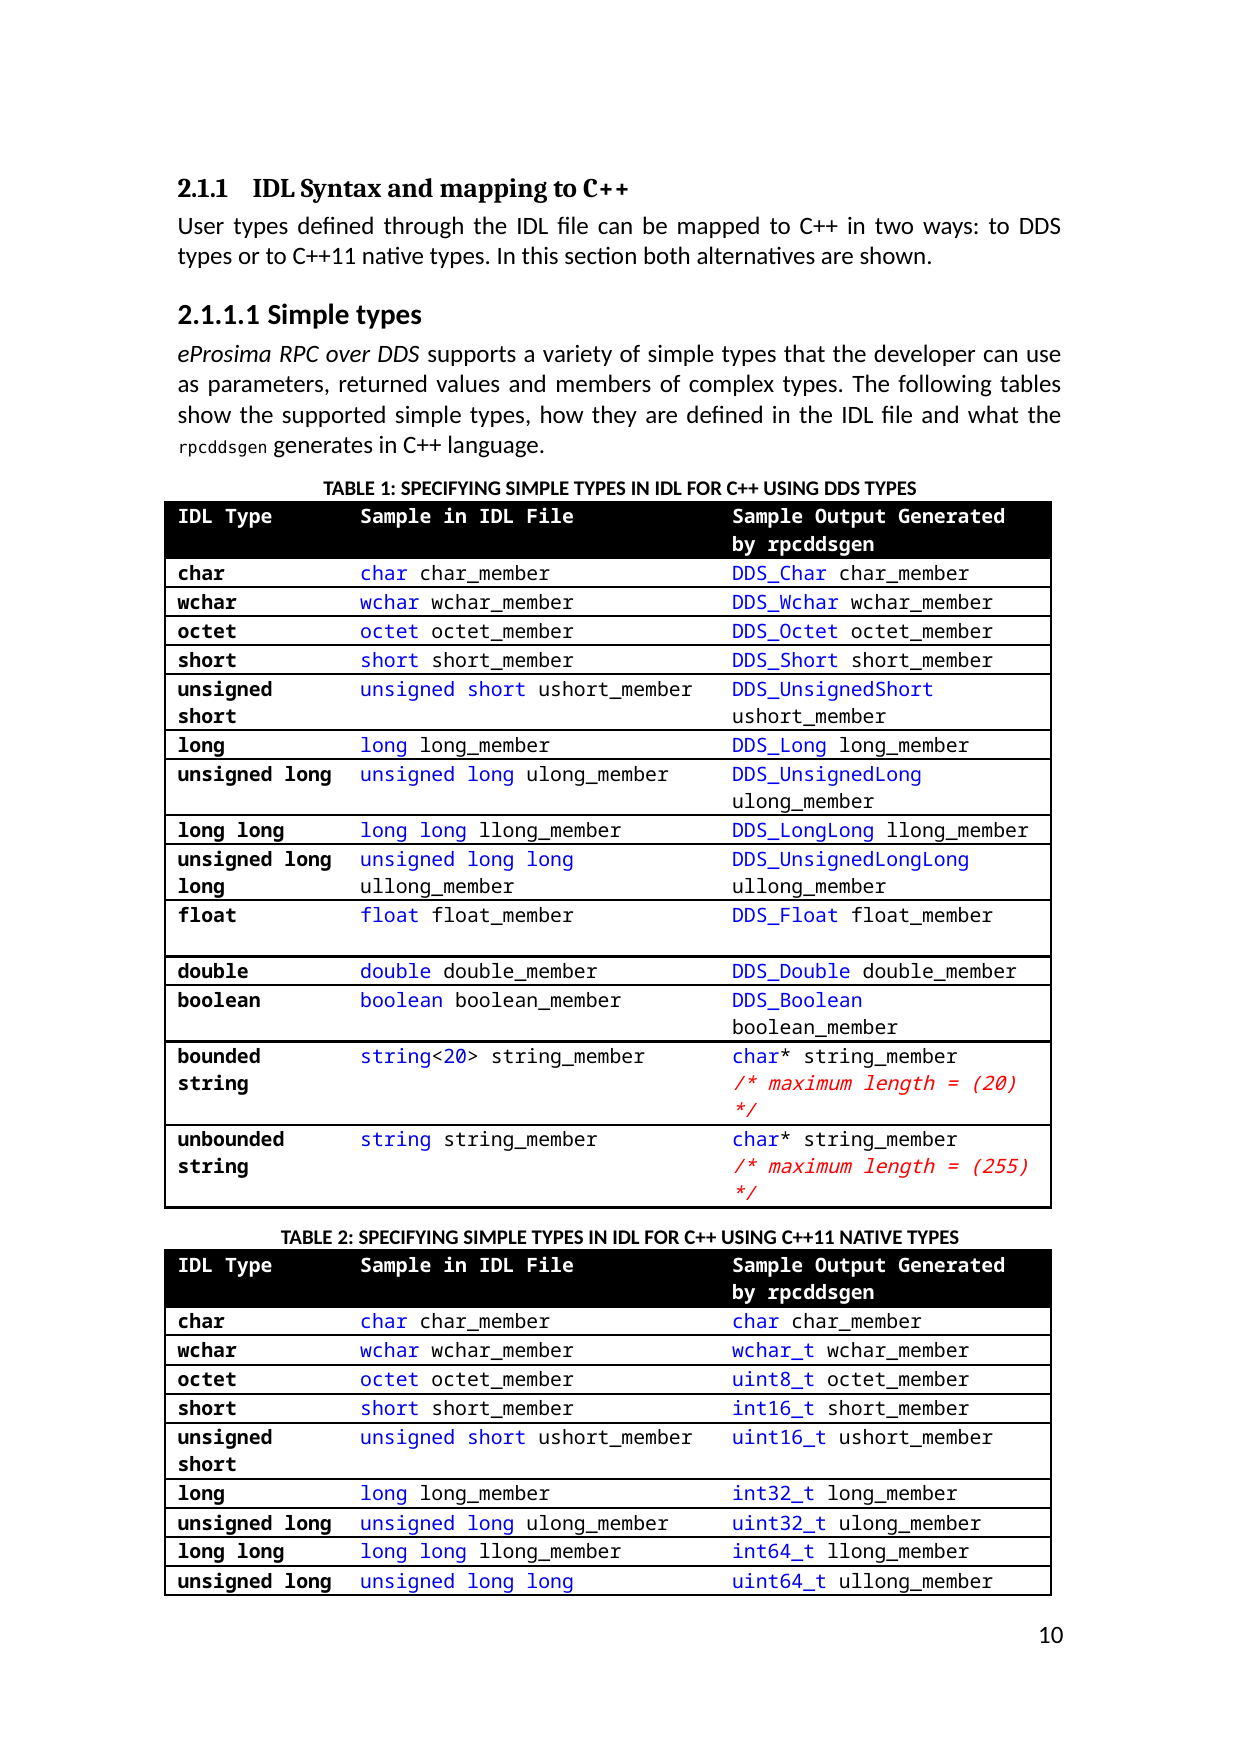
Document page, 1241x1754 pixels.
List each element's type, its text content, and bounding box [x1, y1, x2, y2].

table_cell short [166, 1395, 348, 1422]
table_cell float [166, 901, 348, 955]
table_cell string<20> string_member [348, 1043, 720, 1123]
table_header IDL Type [166, 1251, 348, 1305]
table_cell short [166, 646, 348, 673]
table_cell boolean boolean_member [348, 986, 720, 1040]
table_cell wchar [166, 1336, 348, 1363]
table_header Sample in IDL File [348, 1251, 720, 1305]
table_header Sample Output Generated by rpcddsgen [720, 503, 1050, 557]
table_cell long long [166, 1538, 348, 1565]
table_cell DDS_Boolean boolean_member [720, 986, 1050, 1040]
table_cell unsigned long long ullong_member [348, 845, 720, 899]
table_cell char char_member [720, 1308, 1050, 1334]
table_cell int64_t llong_member [720, 1538, 1050, 1565]
table_cell unsigned long long [348, 1567, 720, 1594]
table_cell int16_t short_member [720, 1395, 1050, 1422]
table_cell DDS_LongLong llong_member [720, 816, 1050, 843]
table_cell DDS_UnsignedLongLong ullong_member [720, 845, 1050, 899]
table_cell DDS_Float float_member [720, 901, 1050, 955]
table_cell long long_member [348, 731, 720, 758]
table_cell unsigned short [166, 1424, 348, 1478]
table_cell char char_member [348, 1308, 720, 1334]
table_cell long long [166, 816, 348, 843]
table_cell unsigned long ulong_member [348, 760, 720, 814]
table_cell float float_member [348, 901, 720, 955]
table_cell uint8_t octet_member [720, 1366, 1050, 1392]
text eProsima RPC over DDS supports a variety of simple types that the developer can use as parameters, returned values and members of complex types. The following tables show the supported simple types, how they are defined in the IDL file and what the rpcddsgen generates in C++ language. [177, 338, 1063, 460]
table_cell DDS_Octet octet_member [720, 617, 1050, 644]
table_cell DDS_Short short_member [720, 646, 1050, 673]
table_cell char* string_member /* maximum length = (255) */ [720, 1126, 1050, 1206]
table_cell DDS_UnsignedLong ulong_member [720, 760, 1050, 814]
text User types defined through the IDL file can be mapped to C++ in two ways: to DDS types or to C++11 native types. In this section both alternatives are shown. [177, 210, 1063, 271]
table_cell DDS_Char char_member [720, 559, 1050, 586]
table_cell octet octet_member [348, 1366, 720, 1392]
table_cell DDS_Long long_member [720, 731, 1050, 758]
table_cell wchar_t wchar_member [720, 1336, 1050, 1363]
table_cell wchar wchar_member [348, 588, 720, 615]
table_cell double double_member [348, 958, 720, 984]
table_cell uint16_t ushort_member [720, 1424, 1050, 1478]
table_cell uint32_t ulong_member [720, 1509, 1050, 1536]
table_cell unsigned long [166, 1509, 348, 1536]
table_cell double [166, 958, 348, 984]
table_cell unsigned short [166, 675, 348, 729]
table_cell unsigned long [166, 760, 348, 814]
table_cell boolean [166, 986, 348, 1040]
table_cell long [166, 731, 348, 758]
table_cell long long llong_member [348, 816, 720, 843]
table_cell unsigned long long [166, 845, 348, 899]
table_cell int32_t long_member [720, 1480, 1050, 1507]
table_cell short short_member [348, 1395, 720, 1422]
table_header IDL Type [166, 503, 348, 557]
table_cell string string_member [348, 1126, 720, 1206]
table_cell octet [166, 1366, 348, 1392]
table_cell short short_member [348, 646, 720, 673]
table_cell wchar wchar_member [348, 1336, 720, 1363]
table_cell DDS_Wchar wchar_member [720, 588, 1050, 615]
table_cell long long_member [348, 1480, 720, 1507]
table_cell unbounded string [166, 1126, 348, 1206]
text TablE 1: Specifying Simple Types in IDL for C++ USING DDS TYPES [177, 475, 1063, 501]
table_cell unsigned short ushort_member [348, 1424, 720, 1478]
table_cell DDS_Double double_member [720, 958, 1050, 984]
table_cell uint64_t ullong_member [720, 1567, 1050, 1594]
table_cell octet octet_member [348, 617, 720, 644]
table_cell octet [166, 617, 348, 644]
table_header Sample in IDL File [348, 503, 720, 557]
table_cell DDS_UnsignedShort ushort_member [720, 675, 1050, 729]
table_cell wchar [166, 588, 348, 615]
table_cell long [166, 1480, 348, 1507]
table_cell char char_member [348, 559, 720, 586]
table_cell unsigned long [166, 1567, 348, 1594]
table_cell char [166, 1308, 348, 1334]
table_cell unsigned long ulong_member [348, 1509, 720, 1536]
table_cell char* string_member /* maximum length = (20) */ [720, 1043, 1050, 1123]
table_header Sample Output Generated by rpcddsgen [720, 1251, 1050, 1305]
subtitle Simple types [177, 296, 1063, 332]
table_cell char [166, 559, 348, 586]
table_cell unsigned short ushort_member [348, 675, 720, 729]
subtitle IDL Syntax and mapping to C++ [177, 173, 1063, 204]
table_cell long long llong_member [348, 1538, 720, 1565]
table_cell bounded string [166, 1043, 348, 1123]
text TablE 2: Specifying Simple Types in IDL for C++ USING C++11 NATIVE TYPES [177, 1224, 1063, 1249]
